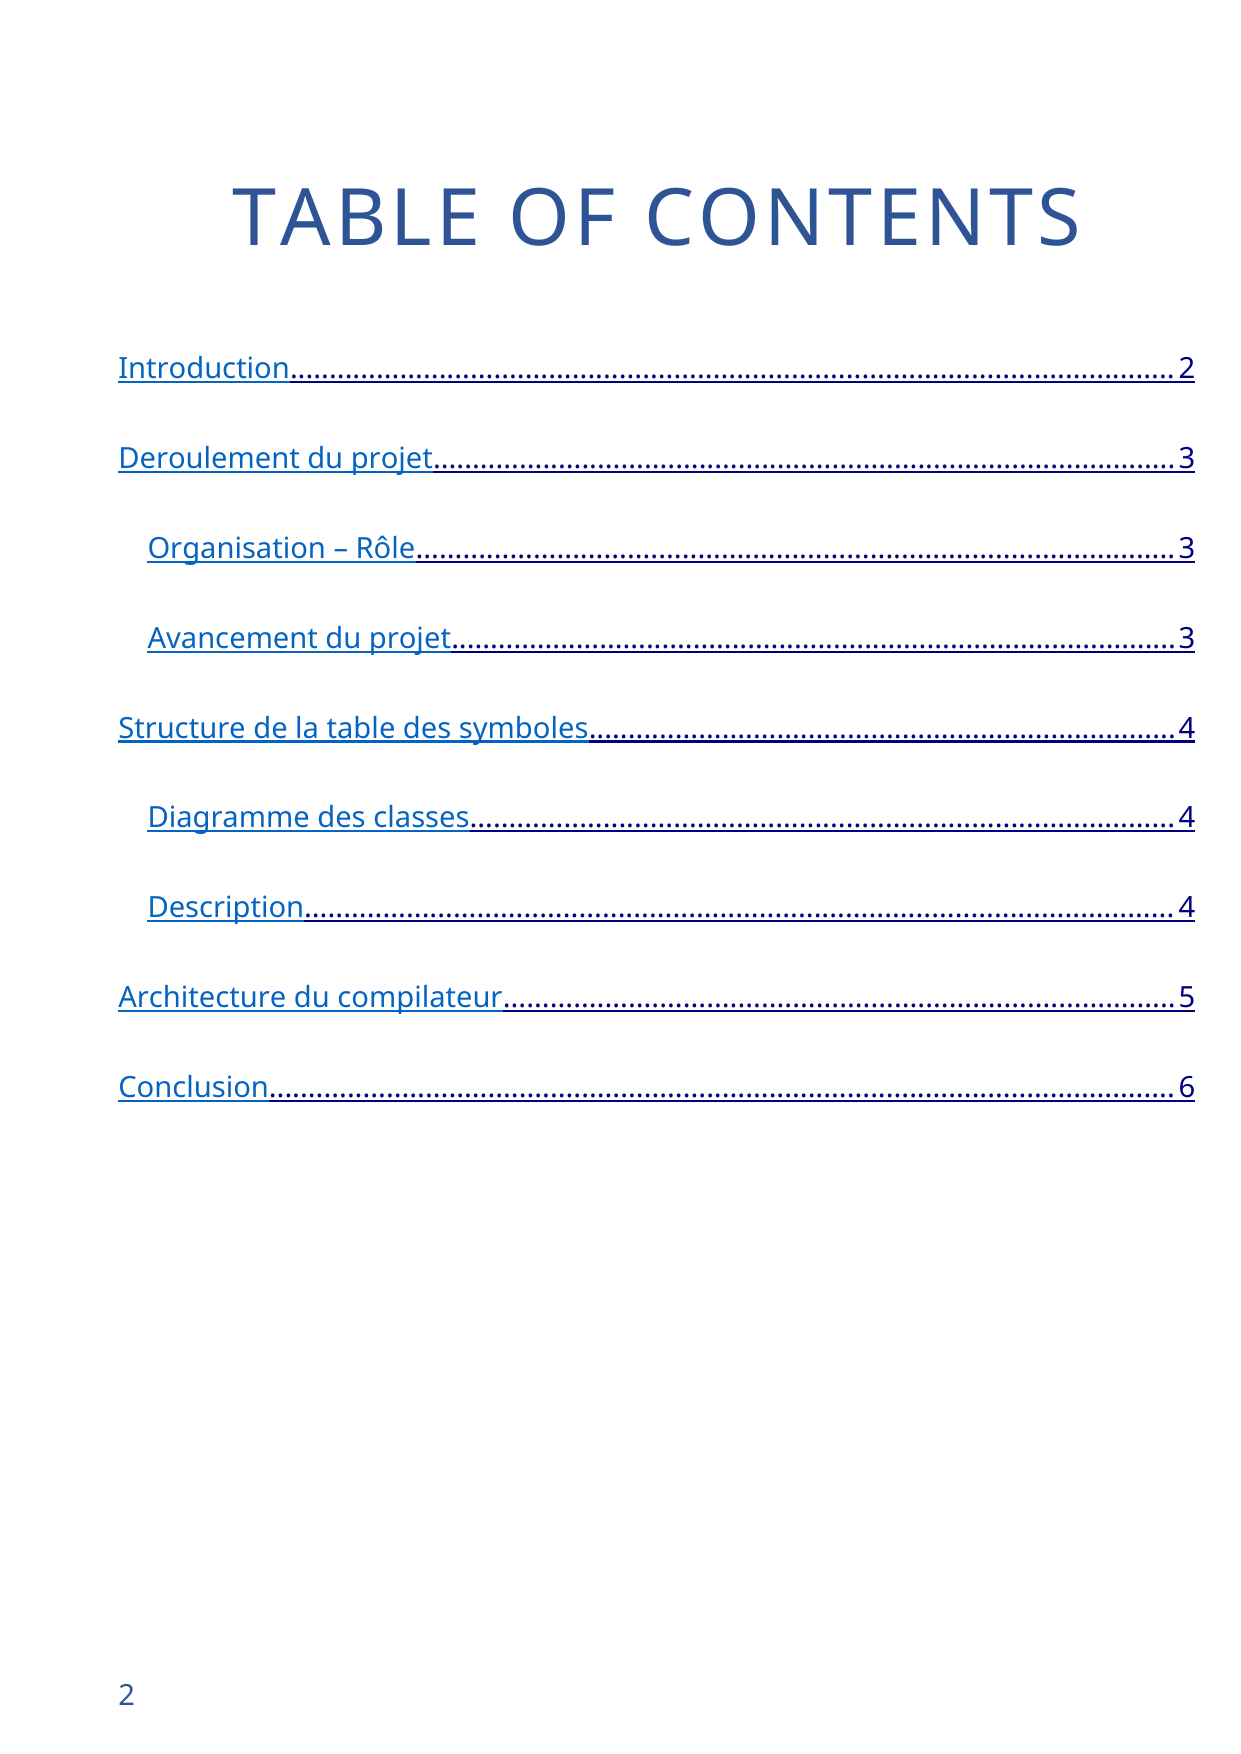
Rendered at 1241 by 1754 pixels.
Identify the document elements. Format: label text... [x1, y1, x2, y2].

text Structure de la table des symboles 4 [118, 707, 1196, 747]
text Conclusion 6 [118, 1066, 1196, 1106]
text Organisation – Rôle 3 [147, 527, 1196, 567]
text Avancement du projet 3 [147, 617, 1196, 657]
text Deroulement du projet 3 [118, 437, 1196, 477]
text Architecture du compilateur 5 [118, 976, 1196, 1016]
text Diagramme des classes 4 [147, 797, 1196, 836]
text Description 4 [147, 886, 1196, 926]
text Introduction 2 [118, 348, 1196, 387]
title Table of Contents [118, 161, 1196, 269]
